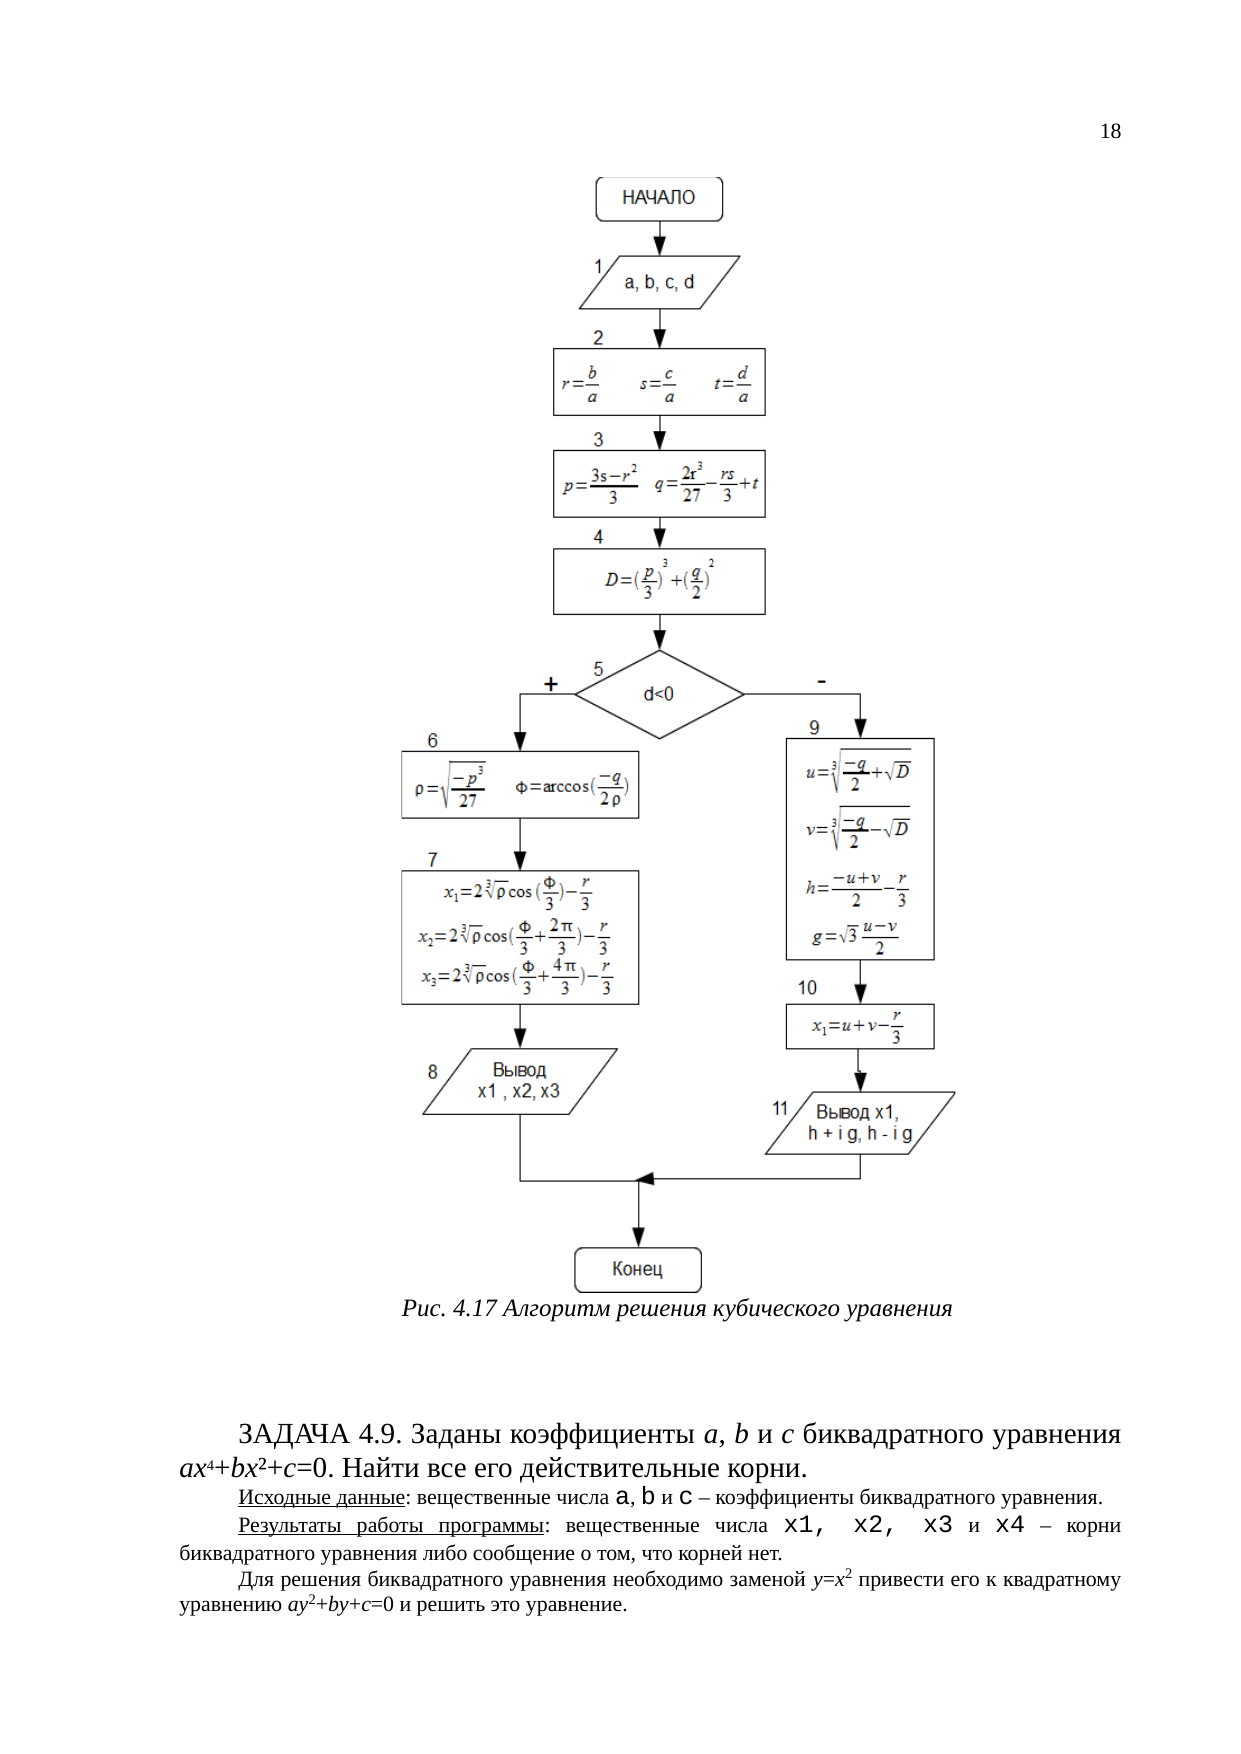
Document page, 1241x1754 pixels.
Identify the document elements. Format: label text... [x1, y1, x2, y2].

text Для решения биквадратного уравнения необходимо заменой y=x2 привести его к квадратному уравнению аy2+by+с=0 и решить это уравнение. [179, 1566, 1121, 1616]
text ЗАДАЧА 4.9. Заданы коэффициенты a, b и с биквадратного уравнения ах4+bх²+с=0. Найти все его действительные корни. [179, 1417, 1121, 1484]
picture [401, 177, 956, 1293]
text Результаты работы программы: вещественные числа x1, x2, x3 и x4 – корни биквадратного уравнения либо сообщение о том, что корней нет. [179, 1512, 1121, 1566]
text Исходные данные: вещественные числа а, b и с – коэффициенты биквадратного уравнения. [179, 1484, 1121, 1512]
text Рис. 4.17 Алгоритм решения кубического уравнения [342, 1293, 1017, 1321]
